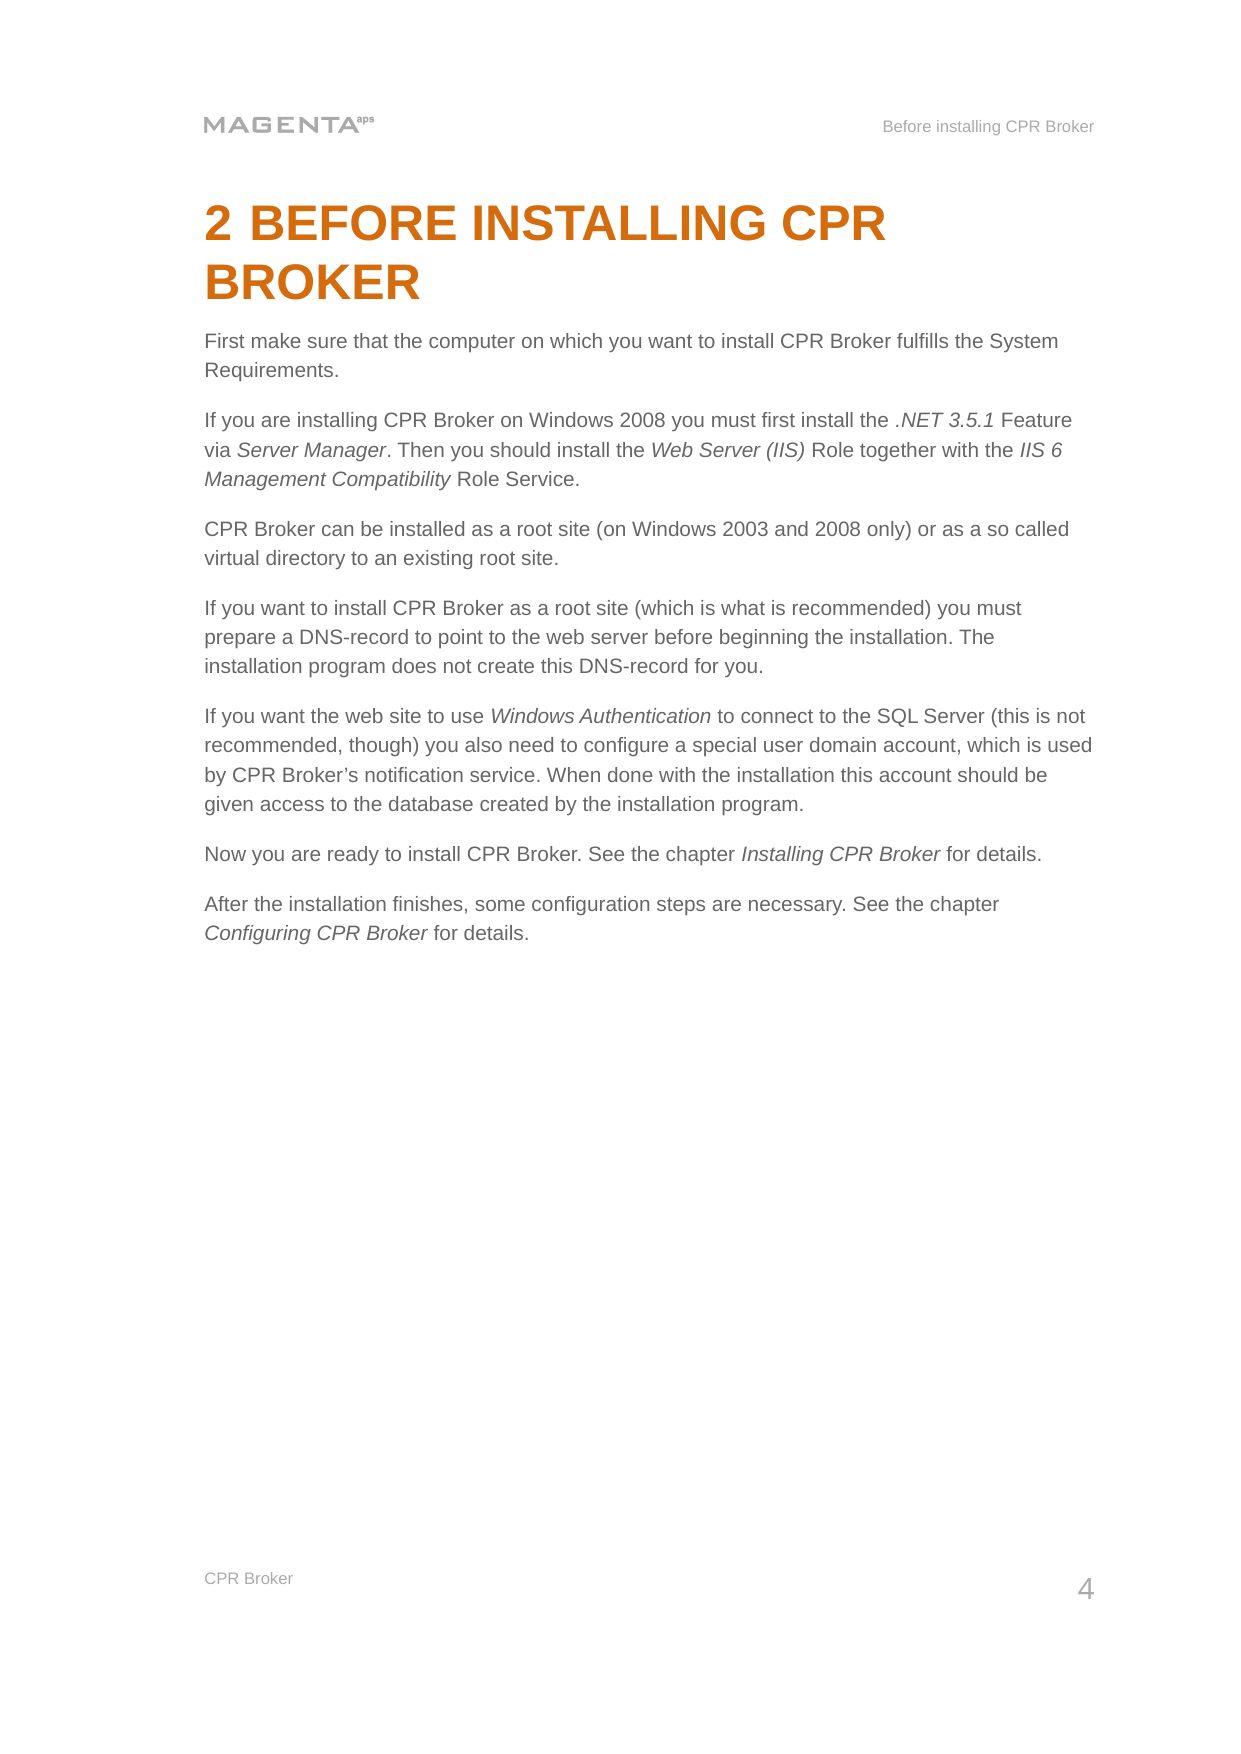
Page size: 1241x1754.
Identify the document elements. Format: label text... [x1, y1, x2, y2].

text If you want the web site to use Windows Authentication to connect to the SQL Server (this is not recommended, though) you also need to configure a special user domain account, which is used by CPR Broker’s notification service. When done with the installation this account should be given access to the database created by the installation program. [204, 700, 1094, 817]
text Now you are ready to install CPR Broker. See the chapter Installing CPR Broker for details. [204, 838, 1094, 867]
text CPR Broker can be installed as a root site (on Windows 2003 and 2008 only) or as a so called virtual directory to an existing root site. [204, 513, 1094, 571]
text If you are installing CPR Broker on Windows 2008 you must first install the .NET 3.5.1 Feature via Server Manager. Then you should install the Web Server (IIS) Role together with the IIS 6 Management Compatibility Role Service. [204, 404, 1094, 492]
text First make sure that the computer on which you want to install CPR Broker fulfills the System Requirements. [204, 325, 1094, 384]
text After the installation finishes, some configuration steps are necessary. See the chapter Configuring CPR Broker for details. [204, 888, 1094, 946]
subtitle Before installing CPR Broker [204, 194, 1094, 311]
text If you want to install CPR Broker as a root site (which is what is recommended) you must prepare a DNS-record to point to the web server before beginning the installation. The installation program does not create this DNS-record for you. [204, 592, 1094, 679]
